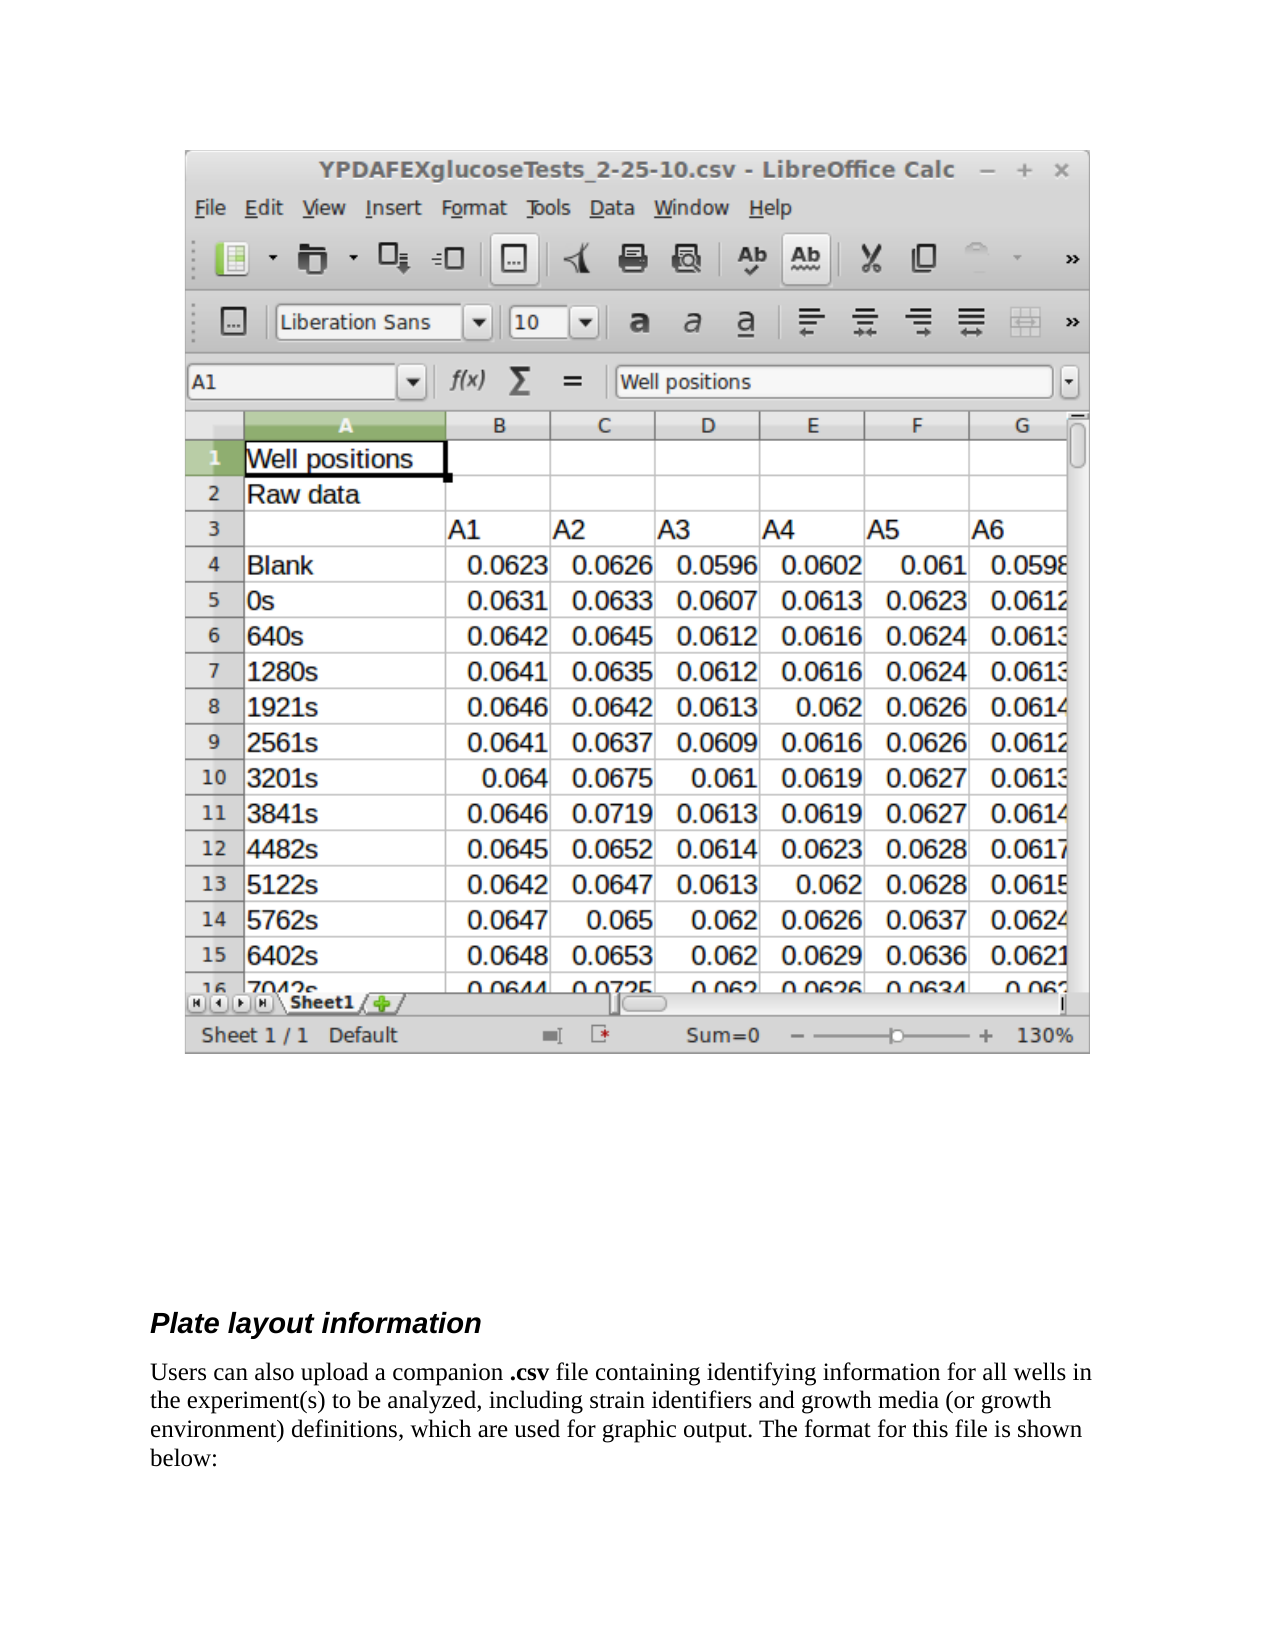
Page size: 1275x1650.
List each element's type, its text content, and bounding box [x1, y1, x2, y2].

subtitle Plate layout information [150, 1306, 1125, 1339]
picture [184, 150, 1090, 1054]
text Users can also upload a companion .csv file containing identifying information for all wells in the experiment(s) to be analyzed, including strain identifiers and growth media (or growth environment) definitions, which are used for graphic output. The format for this file is shown below: [150, 1357, 1125, 1472]
